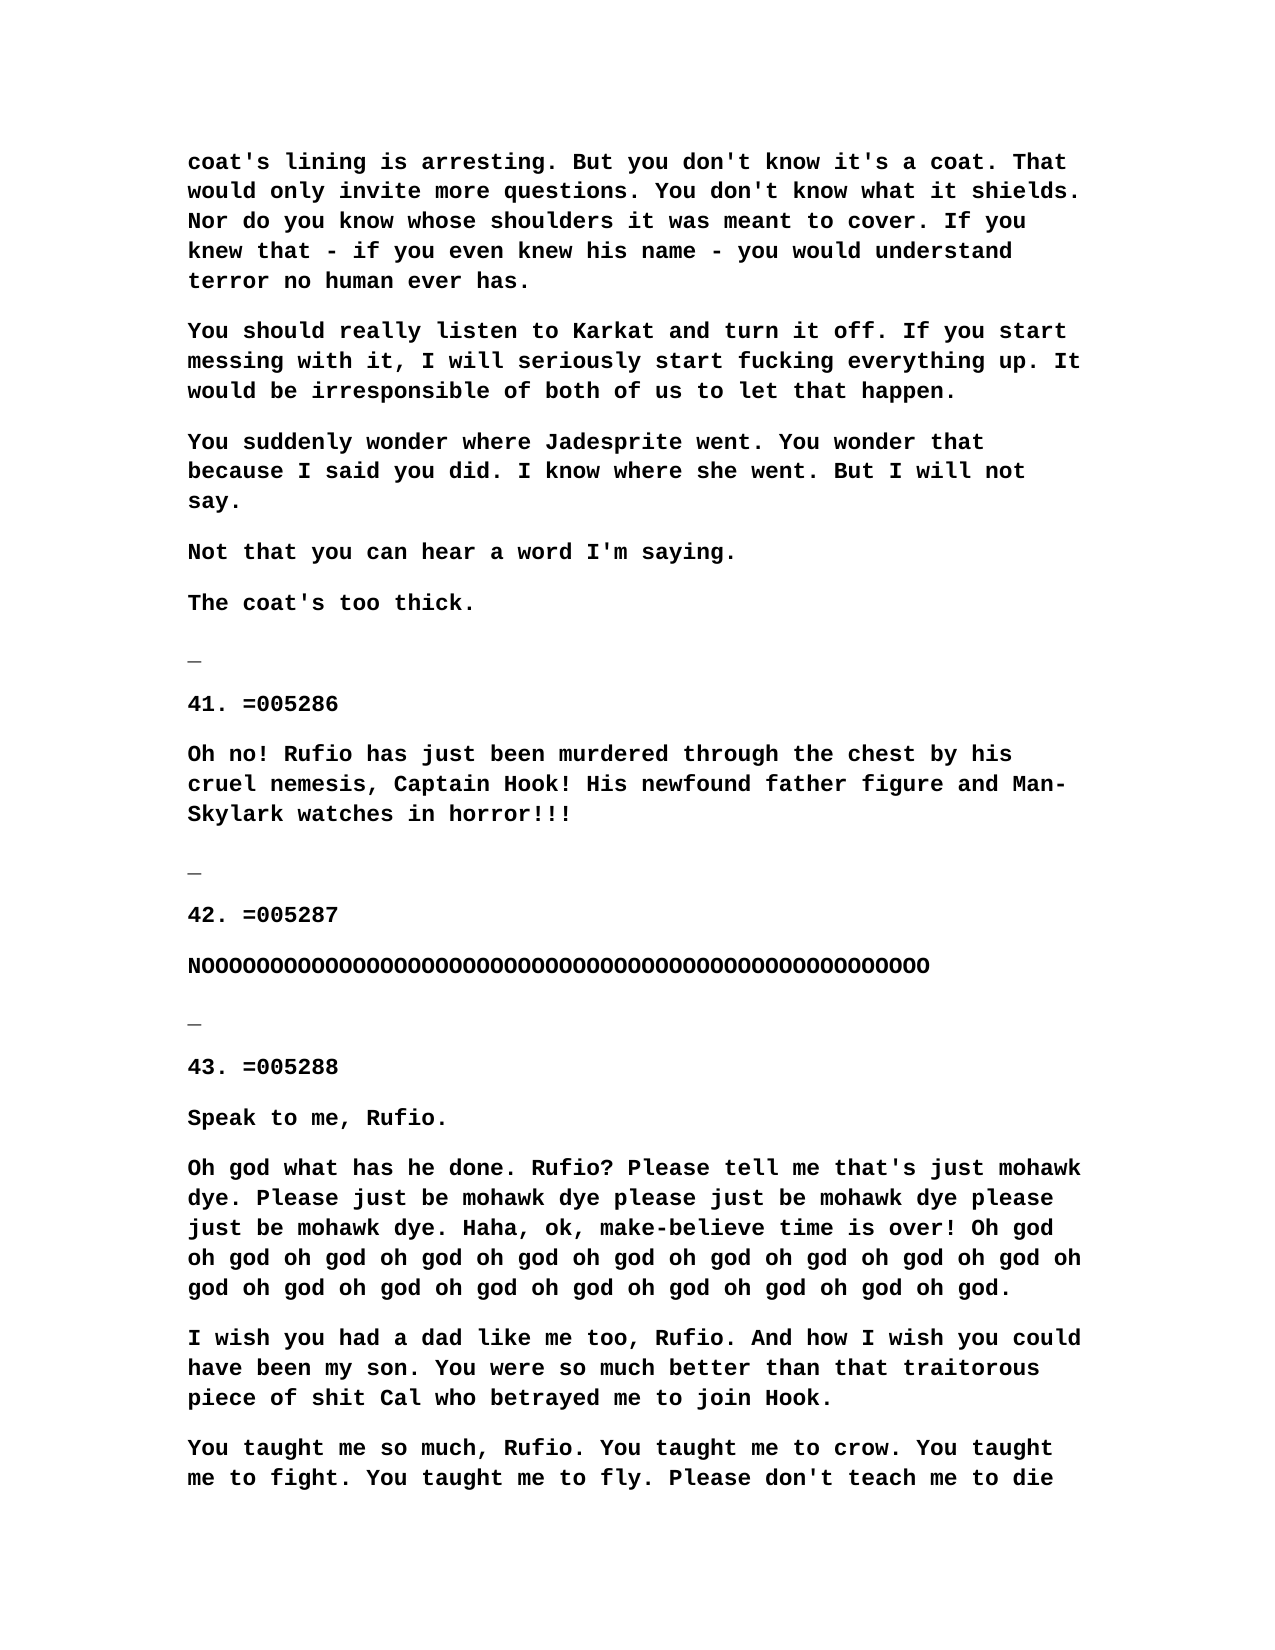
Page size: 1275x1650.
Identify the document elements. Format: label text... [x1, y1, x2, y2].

text 43. =005288 [187, 1055, 1087, 1081]
text _ [187, 853, 1087, 879]
text _ [187, 641, 1087, 667]
text _ [187, 1005, 1087, 1031]
text Oh no! Rufio has just been murdered through the chest by his cruel nemesis, Captain Hook! His newfound father figure and Man-Skylark watches in horror!!! [187, 743, 1087, 828]
text 42. =005287 [187, 903, 1087, 929]
text You should really listen to Karkat and turn it off. If you start messing with it, I will seriously start fucking everything up. It would be irresponsible of both of us to let that happen. [187, 320, 1087, 405]
text 41. =005286 [187, 692, 1087, 718]
text Speak to me, Rufio. [187, 1106, 1087, 1132]
text I wish you had a dad like me too, Rufio. And how I wish you could have been my son. You were so much better than that traitorous piece of shit Cal who betrayed me to join Hook. [187, 1326, 1087, 1412]
text Oh god what has he done. Rufio? Please tell me that's just mohawk dye. Please just be mohawk dye please just be mohawk dye please just be mohawk dye. Haha, ok, make-believe time is over! Oh god oh god oh god oh god oh god oh god oh god oh god oh god oh god oh god oh god oh god oh god oh god oh god oh god oh god oh god. [187, 1157, 1087, 1302]
text Not that you can hear a word I'm saying. [187, 540, 1087, 566]
text NOOOOOOOOOOOOOOOOOOOOOOOOOOOOOOOOOOOOOOOOOOOOOOOOOOOOO [187, 954, 1087, 980]
text You taught me so much, Rufio. You taught me to crow. You taught me to fight. You taught me to fly. Please don't teach me to die [187, 1437, 1087, 1492]
text coat's lining is arresting. But you don't know it's a coat. That would only invite more questions. You don't know what it shields. Nor do you know whose shoulders it was meant to cover. If you knew that - if you even knew his name - you would understand terror no human ever has. [187, 150, 1087, 295]
text You suddenly wonder where Jadesprite went. You wonder that because I said you did. I know where she went. But I will not say. [187, 430, 1087, 516]
text The coat's too thick. [187, 591, 1087, 617]
